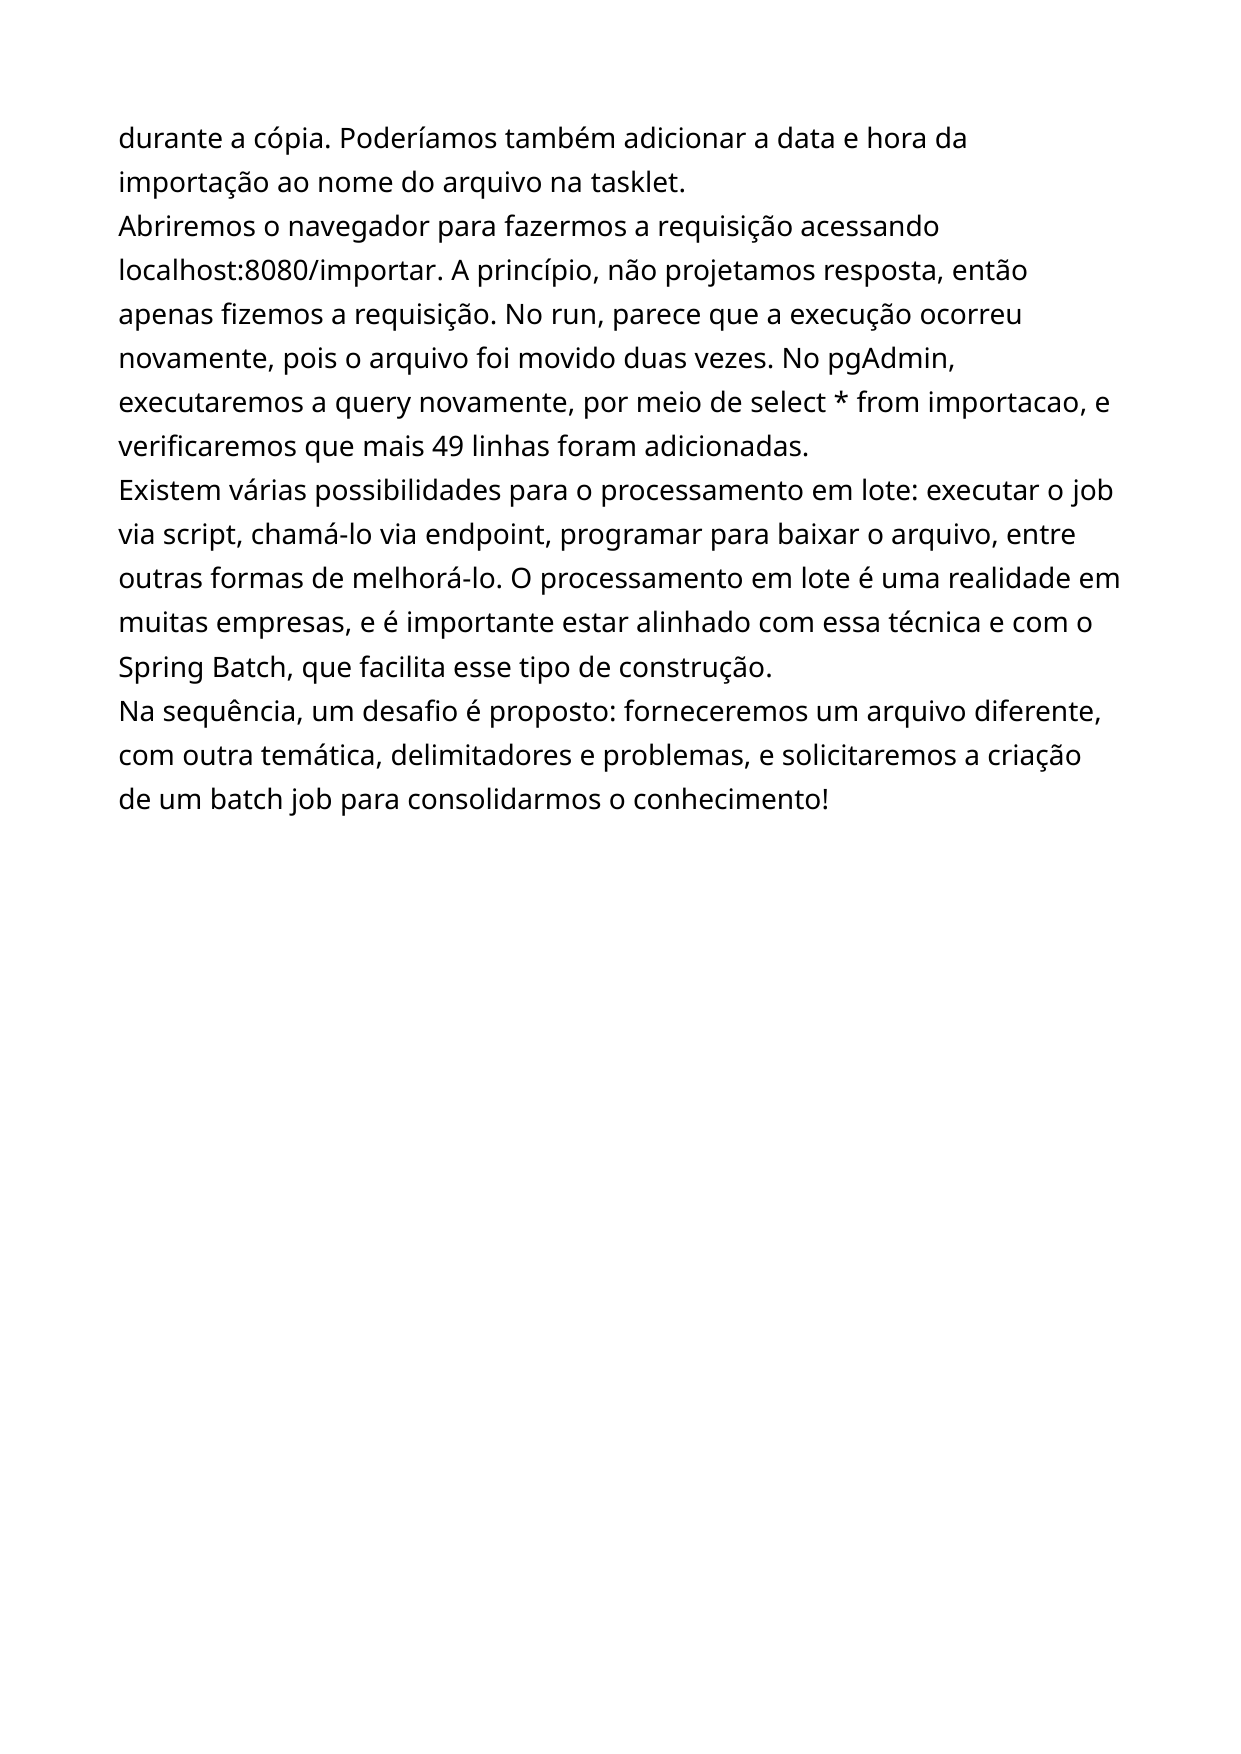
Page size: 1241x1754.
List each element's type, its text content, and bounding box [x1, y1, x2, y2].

text durante a cópia. Poderíamos também adicionar a data e hora da importação ao nome do arquivo na tasklet. [118, 118, 1122, 201]
text Abriremos o navegador para fazermos a requisição acessando localhost:8080/importar. A princípio, não projetamos resposta, então apenas fizemos a requisição. No run, parece que a execução ocorreu novamente, pois o arquivo foi movido duas vezes. No pgAdmin, executaremos a query novamente, por meio de select * from importacao, e verificaremos que mais 49 linhas foram adicionadas. [118, 206, 1122, 465]
text Na sequência, um desafio é proposto: forneceremos um arquivo diferente, com outra temática, delimitadores e problemas, e solicitaremos a criação de um batch job para consolidarmos o conhecimento! [118, 691, 1122, 817]
text Existem várias possibilidades para o processamento em lote: executar o job via script, chamá-lo via endpoint, programar para baixar o arquivo, entre outras formas de melhorá-lo. O processamento em lote é uma realidade em muitas empresas, e é importante estar alinhado com essa técnica e com o Spring Batch, que facilita esse tipo de construção. [118, 471, 1122, 685]
